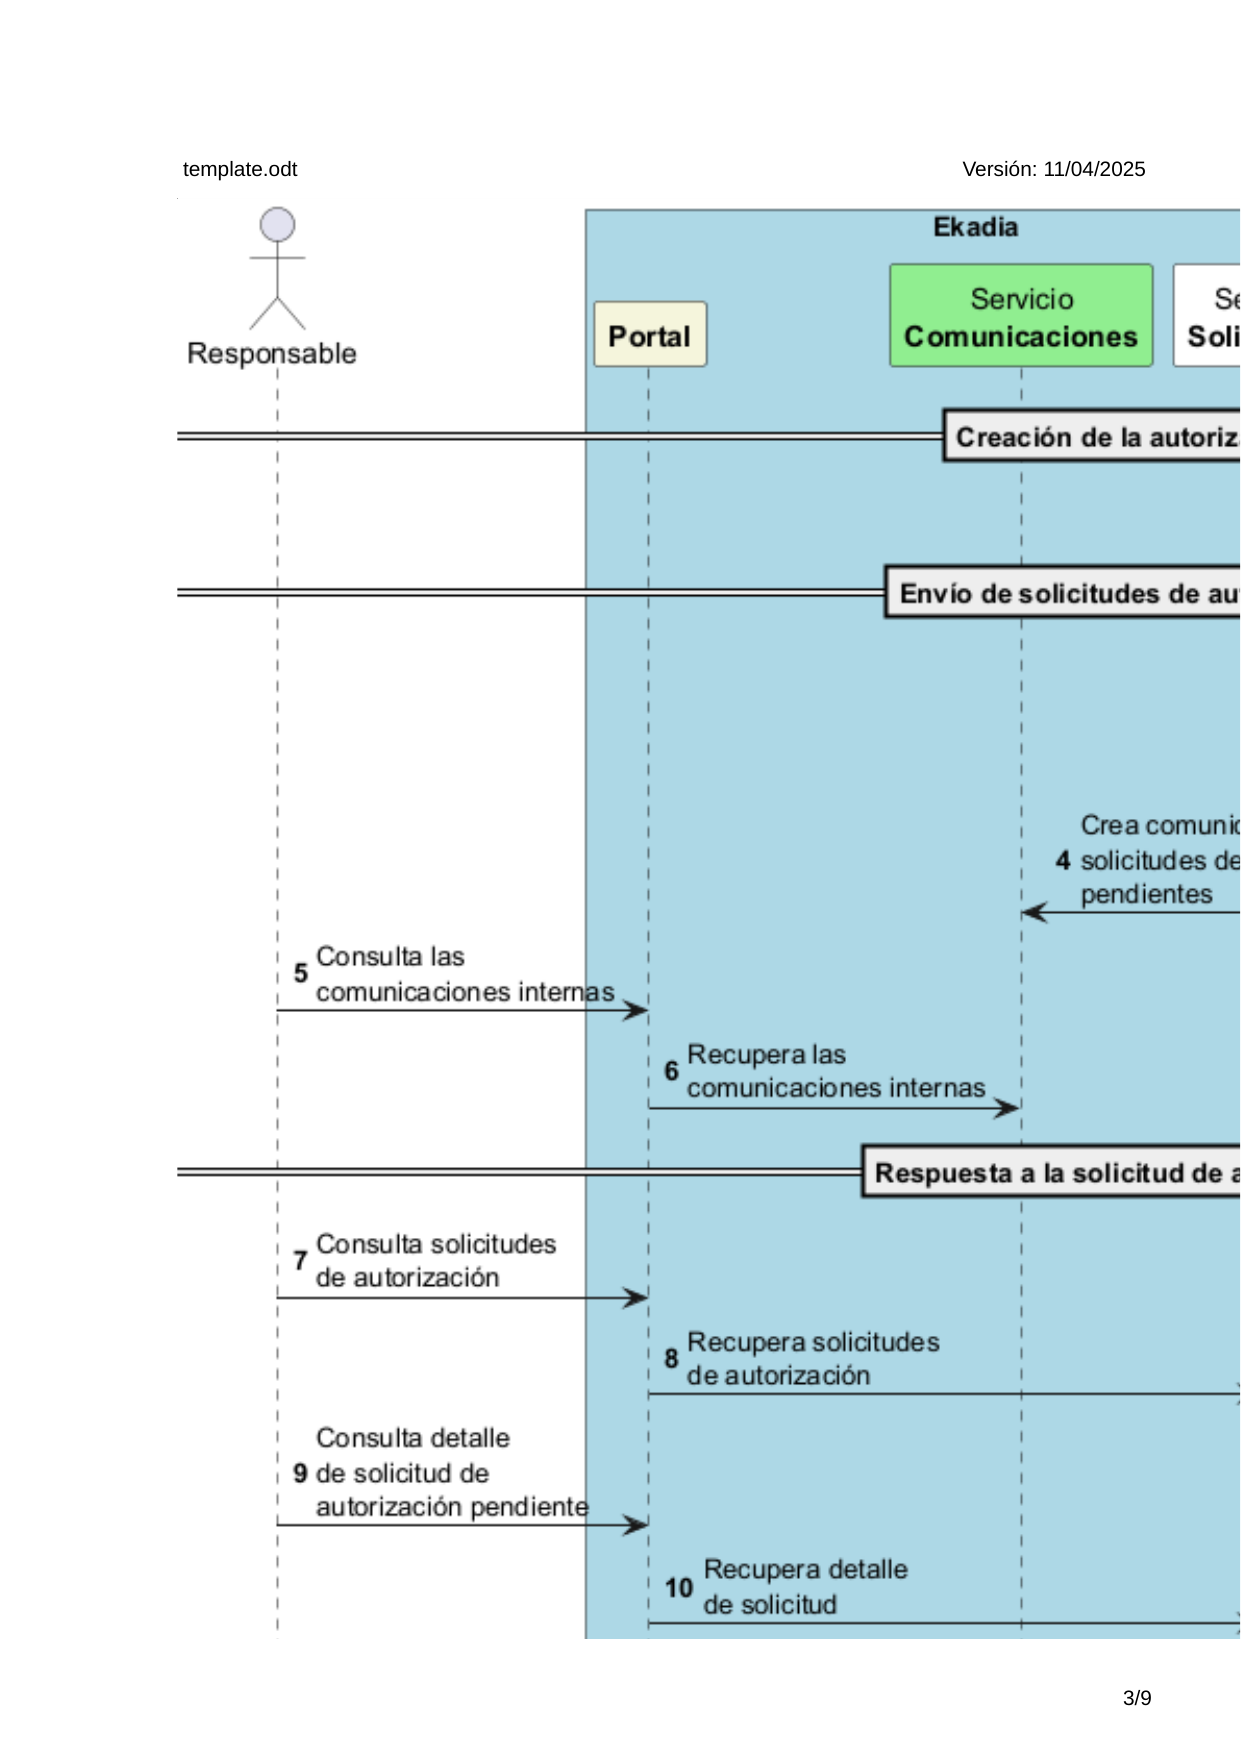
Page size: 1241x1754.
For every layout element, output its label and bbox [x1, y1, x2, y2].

picture [177, 197, 1241, 1639]
